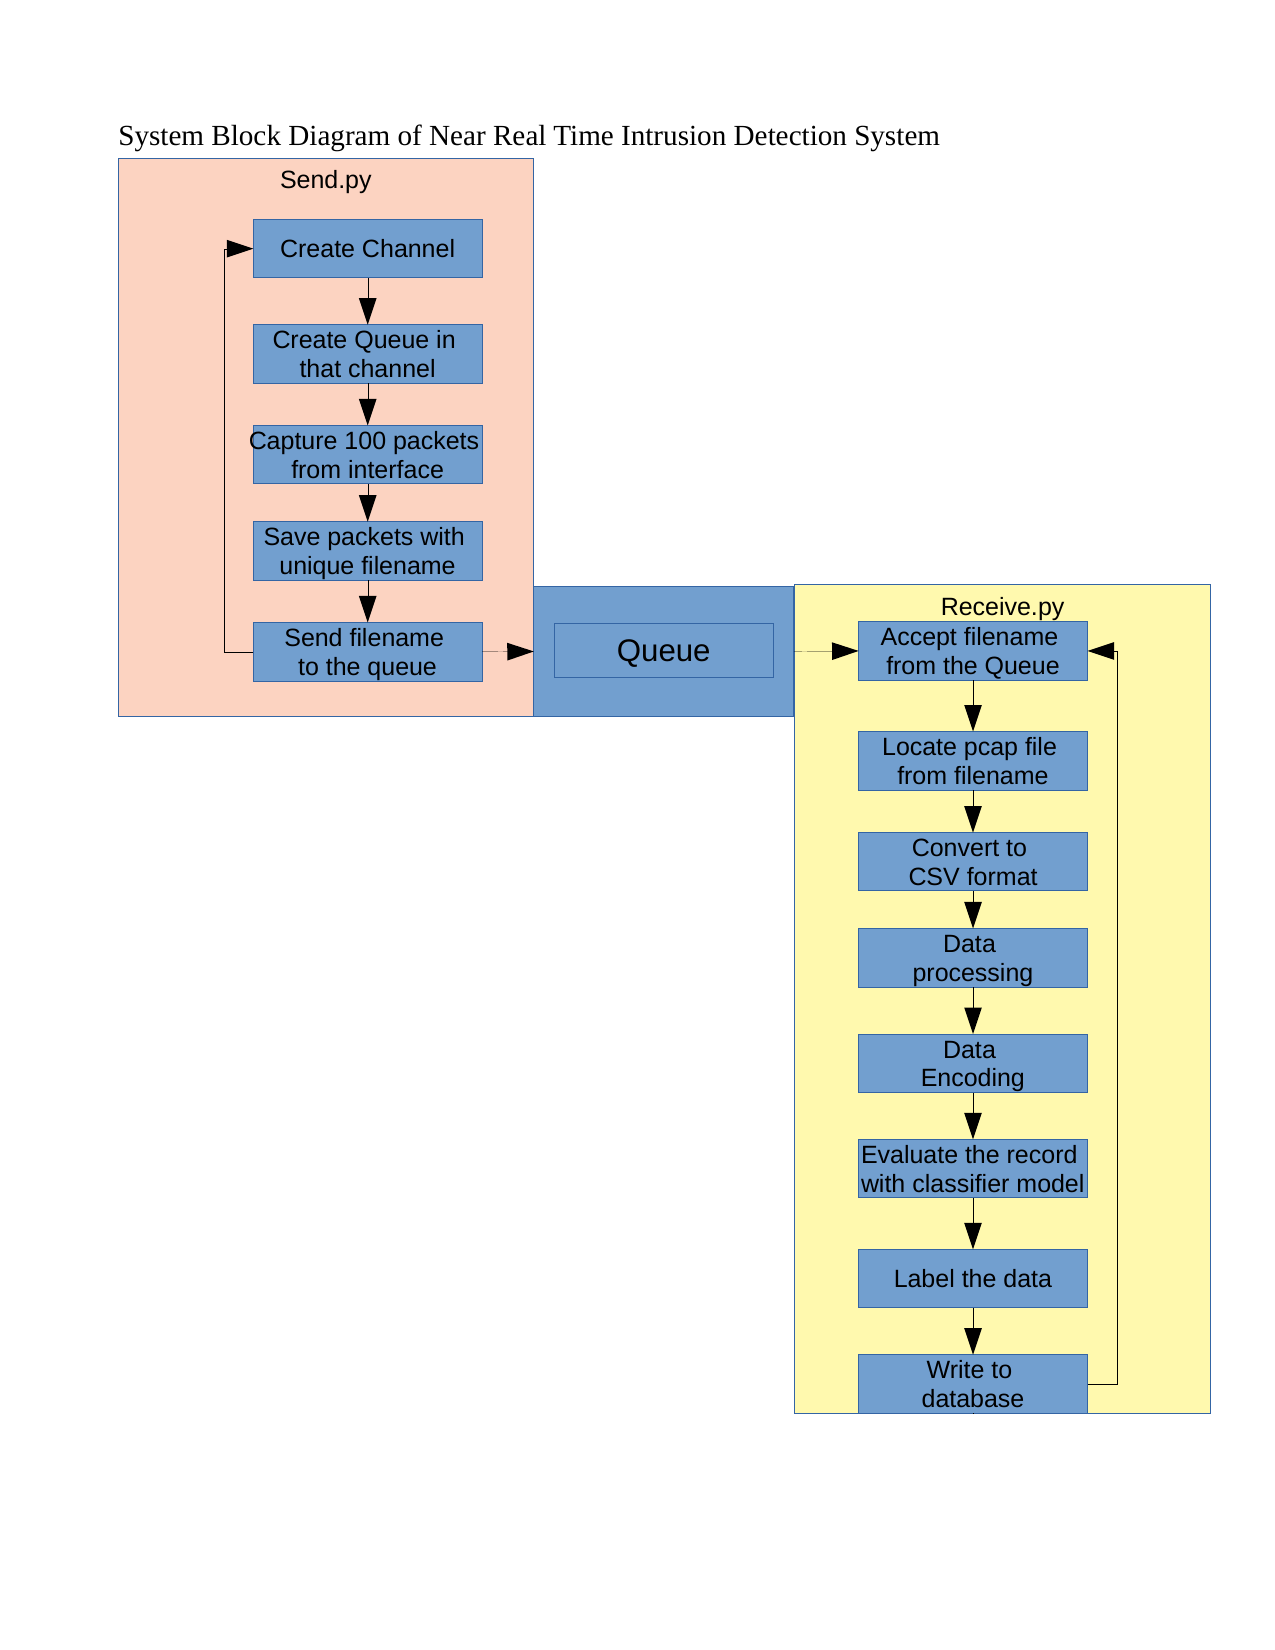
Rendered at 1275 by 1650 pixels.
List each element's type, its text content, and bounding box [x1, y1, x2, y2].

text System Block Diagram of Near Real Time Intrusion Detection System [118, 118, 1157, 152]
